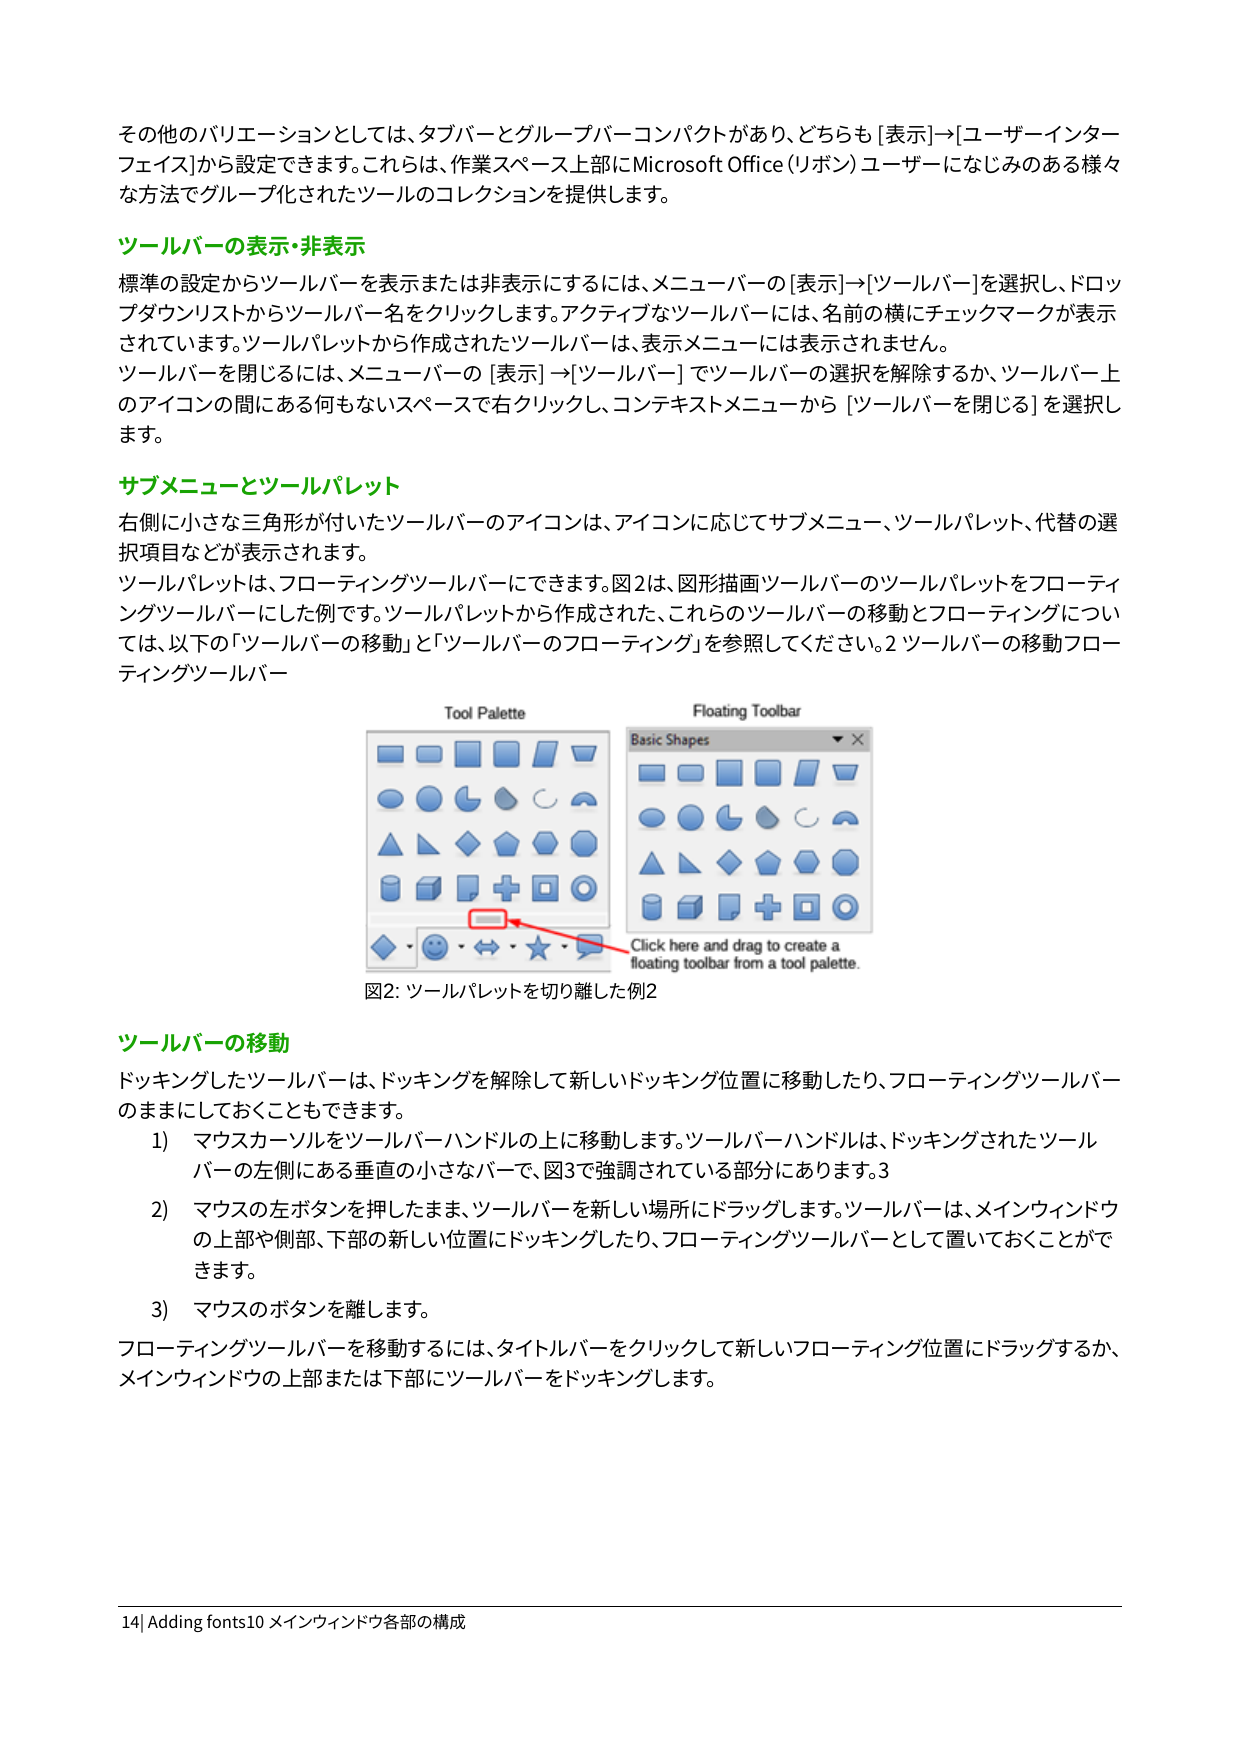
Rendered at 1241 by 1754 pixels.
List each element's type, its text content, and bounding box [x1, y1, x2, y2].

text 標準の設定からツールバーを表示または非表示にするには、メニューバーの[表示]→[ツールバー]を選択し、ドロップダウンリストからツールバー名をクリックします。アクティブなツールバーには、名前の横にチェックマークが表示されています。ツールパレットから作成されたツールバーは、表示メニューには表示されません。 [118, 267, 1122, 358]
picture [365, 699, 875, 977]
subtitle ツールバーの表示・非表示 [118, 229, 1122, 261]
list マウスカーソルをツールバーハンドルの上に移動します。ツールバーハンドルは、ドッキングされたツールバーの左側にある垂直の小さなバーで、図3で強調されている部分にあります。3 [169, 1124, 1122, 1185]
text フローティングツールバーを移動するには、タイトルバーをクリックして新しいフローティング位置にドラッグするか、メインウィンドウの上部または下部にツールバーをドッキングします。 [118, 1332, 1122, 1392]
subtitle ツールバーの移動 [118, 1026, 1122, 1058]
text 図2: ツールパレットを切り離した例2 [364, 700, 876, 1003]
text ドッキングしたツールバーは、ドッキングを解除して新しいドッキング位置に移動したり、フローティングツールバーのままにしておくこともできます。 [118, 1064, 1122, 1124]
text その他のバリエーションとしては、タブバーとグループバーコンパクトがあり、どちらも[表示]→[ユーザーインターフェイス]から設定できます。これらは、作業スペース上部にMicrosoft Office（リボン）ユーザーになじみのある様々な方法でグループ化されたツールのコレクションを提供します。 [118, 118, 1122, 209]
list マウスの左ボタンを押したまま、ツールバーを新しい場所にドラッグします。ツールバーは、メインウィンドウの上部や側部、下部の新しい位置にドッキングしたり、フローティングツールバーとして置いておくことができます。 [169, 1193, 1122, 1284]
list マウスのボタンを離します。 [169, 1293, 1122, 1323]
text ツールパレットは、フローティングツールバーにできます。図2は、図形描画ツールバーのツールパレットをフローティングツールバーにした例です。ツールパレットから作成された、これらのツールバーの移動とフローティングについては、以下の「ツールバーの移動」と「ツールバーのフローティング」を参照してください。2 ツールバーの移動フローティングツールバー [118, 567, 1122, 688]
text 右側に小さな三角形が付いたツールバーのアイコンは、アイコンに応じてサブメニュー、ツールパレット、代替の選択項目などが表示されます。 [118, 506, 1122, 567]
subtitle サブメニューとツールパレット [118, 469, 1122, 501]
text ツールバーを閉じるには、メニューバーの [表示] →[ツールバー] でツールバーの選択を解除するか、ツールバー上のアイコンの間にある何もないスペースで右クリックし、コンテキストメニューから [ツールバーを閉じる] を選択します。 [118, 358, 1122, 448]
